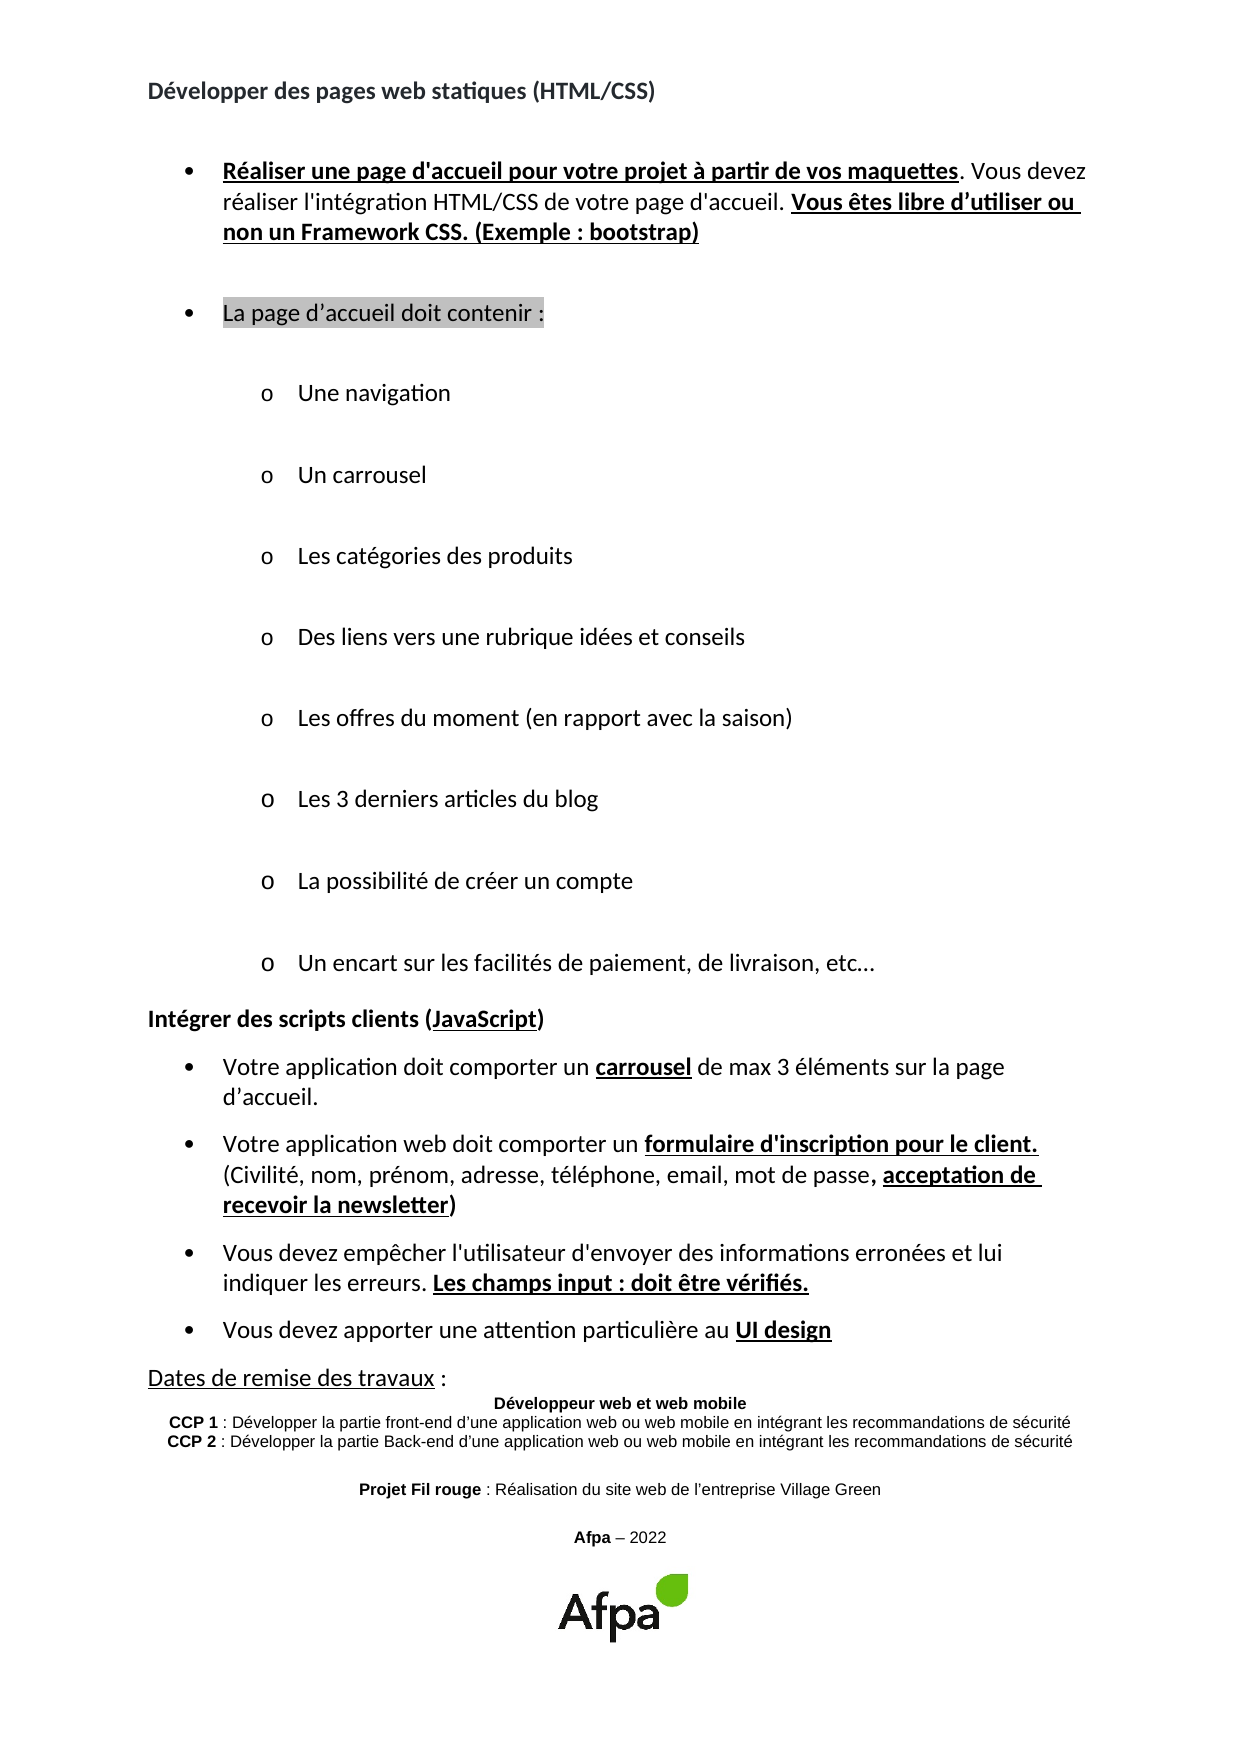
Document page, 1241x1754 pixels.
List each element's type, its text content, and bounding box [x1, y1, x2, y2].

list Votre application doit comporter un carrousel de max 3 éléments sur la page d’accueil. [185, 1051, 1093, 1112]
text Dates de remise des travaux : [148, 1362, 1093, 1392]
list Un encart sur les facilités de paiement, de livraison, etc… [260, 947, 1093, 979]
list Vous devez apporter une attention particulière au UI design [185, 1314, 1093, 1345]
list La page d’accueil doit contenir : [185, 297, 1093, 328]
list Réaliser une page d'accueil pour votre projet à partir de vos maquettes. Vous devez réaliser l'intégration HTML/CSS de votre page d'accueil. Vous êtes libre d’utiliser ou non un Framework CSS. (Exemple : bootstrap) [185, 156, 1093, 247]
list Les 3 derniers articles du blog [260, 783, 1093, 815]
list Les catégories des produits [260, 540, 1093, 571]
list La possibilité de créer un compte [260, 865, 1093, 897]
list Un carrousel [260, 459, 1093, 490]
text Développer des pages web statiques (HTML/CSS) [148, 75, 1093, 106]
text Intégrer des scripts clients (JavaScript) [148, 1004, 1093, 1034]
list Des liens vers une rubrique idées et conseils [260, 621, 1093, 652]
list Votre application web doit comporter un formulaire d'inscription pour le client. (Civilité, nom, prénom, adresse, téléphone, email, mot de passe, acceptation de recevoir la newsletter) [185, 1128, 1093, 1220]
list Vous devez empêcher l'utilisateur d'envoyer des informations erronées et lui indiquer les erreurs. Les champs input : doit être vérifiés. [185, 1237, 1093, 1298]
list Les offres du moment (en rapport avec la saison) [260, 702, 1093, 733]
list Une navigation [260, 378, 1093, 409]
